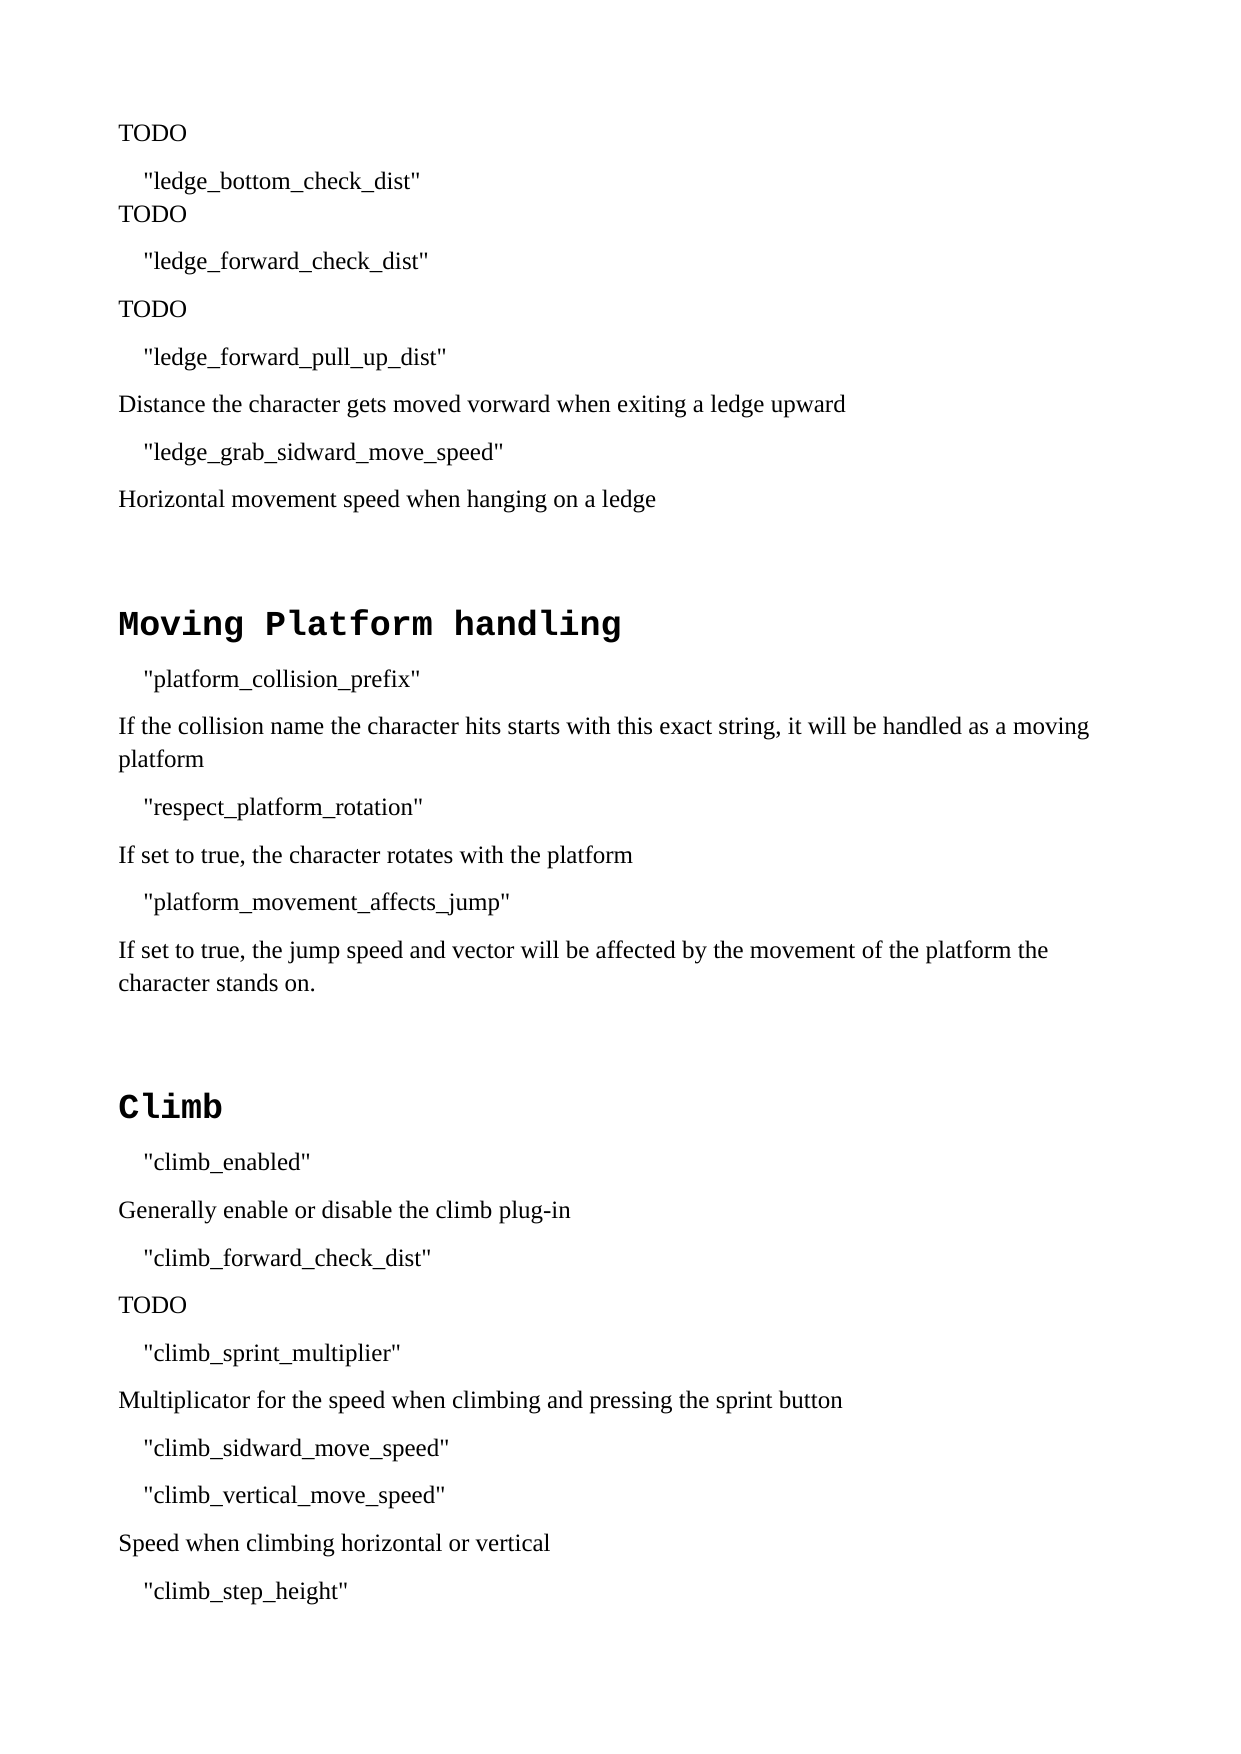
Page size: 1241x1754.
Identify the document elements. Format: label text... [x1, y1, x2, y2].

subtitle Climb [118, 1089, 1122, 1129]
text "climb_forward_check_dist" [118, 1243, 1122, 1271]
text "ledge_grab_sidward_move_speed" [118, 437, 1122, 466]
text "platform_movement_affects_jump" [118, 887, 1122, 916]
text "climb_sprint_multiplier" [118, 1338, 1122, 1367]
text "ledge_bottom_check_dist" TODO [118, 166, 1122, 227]
text "climb_vertical_move_speed" [118, 1481, 1122, 1509]
text If set to true, the jump speed and vector will be affected by the movement of the platform the character stands on. [118, 935, 1122, 997]
text If the collision name the character hits starts with this exact string, it will be handled as a moving platform [118, 711, 1122, 773]
text "climb_enabled" [118, 1147, 1122, 1176]
text "climb_step_height" [118, 1576, 1122, 1604]
text TODO [118, 118, 1122, 147]
text Multiplicator for the speed when climbing and pressing the sprint button [118, 1385, 1122, 1414]
text Horizontal movement speed when hanging on a ledge [118, 484, 1122, 513]
text "platform_collision_prefix" [118, 664, 1122, 693]
text Generally enable or disable the climb plug-in [118, 1195, 1122, 1224]
subtitle Moving Platform handling [118, 606, 1122, 646]
text Distance the character gets moved vorward when exiting a ledge upward [118, 389, 1122, 418]
text "climb_sidward_move_speed" [118, 1433, 1122, 1462]
text "ledge_forward_check_dist" [118, 246, 1122, 275]
text TODO [118, 294, 1122, 323]
text "respect_platform_rotation" [118, 792, 1122, 821]
text TODO [118, 1290, 1122, 1319]
text If set to true, the character rotates with the platform [118, 840, 1122, 868]
text Speed when climbing horizontal or vertical [118, 1528, 1122, 1557]
text "ledge_forward_pull_up_dist" [118, 342, 1122, 370]
